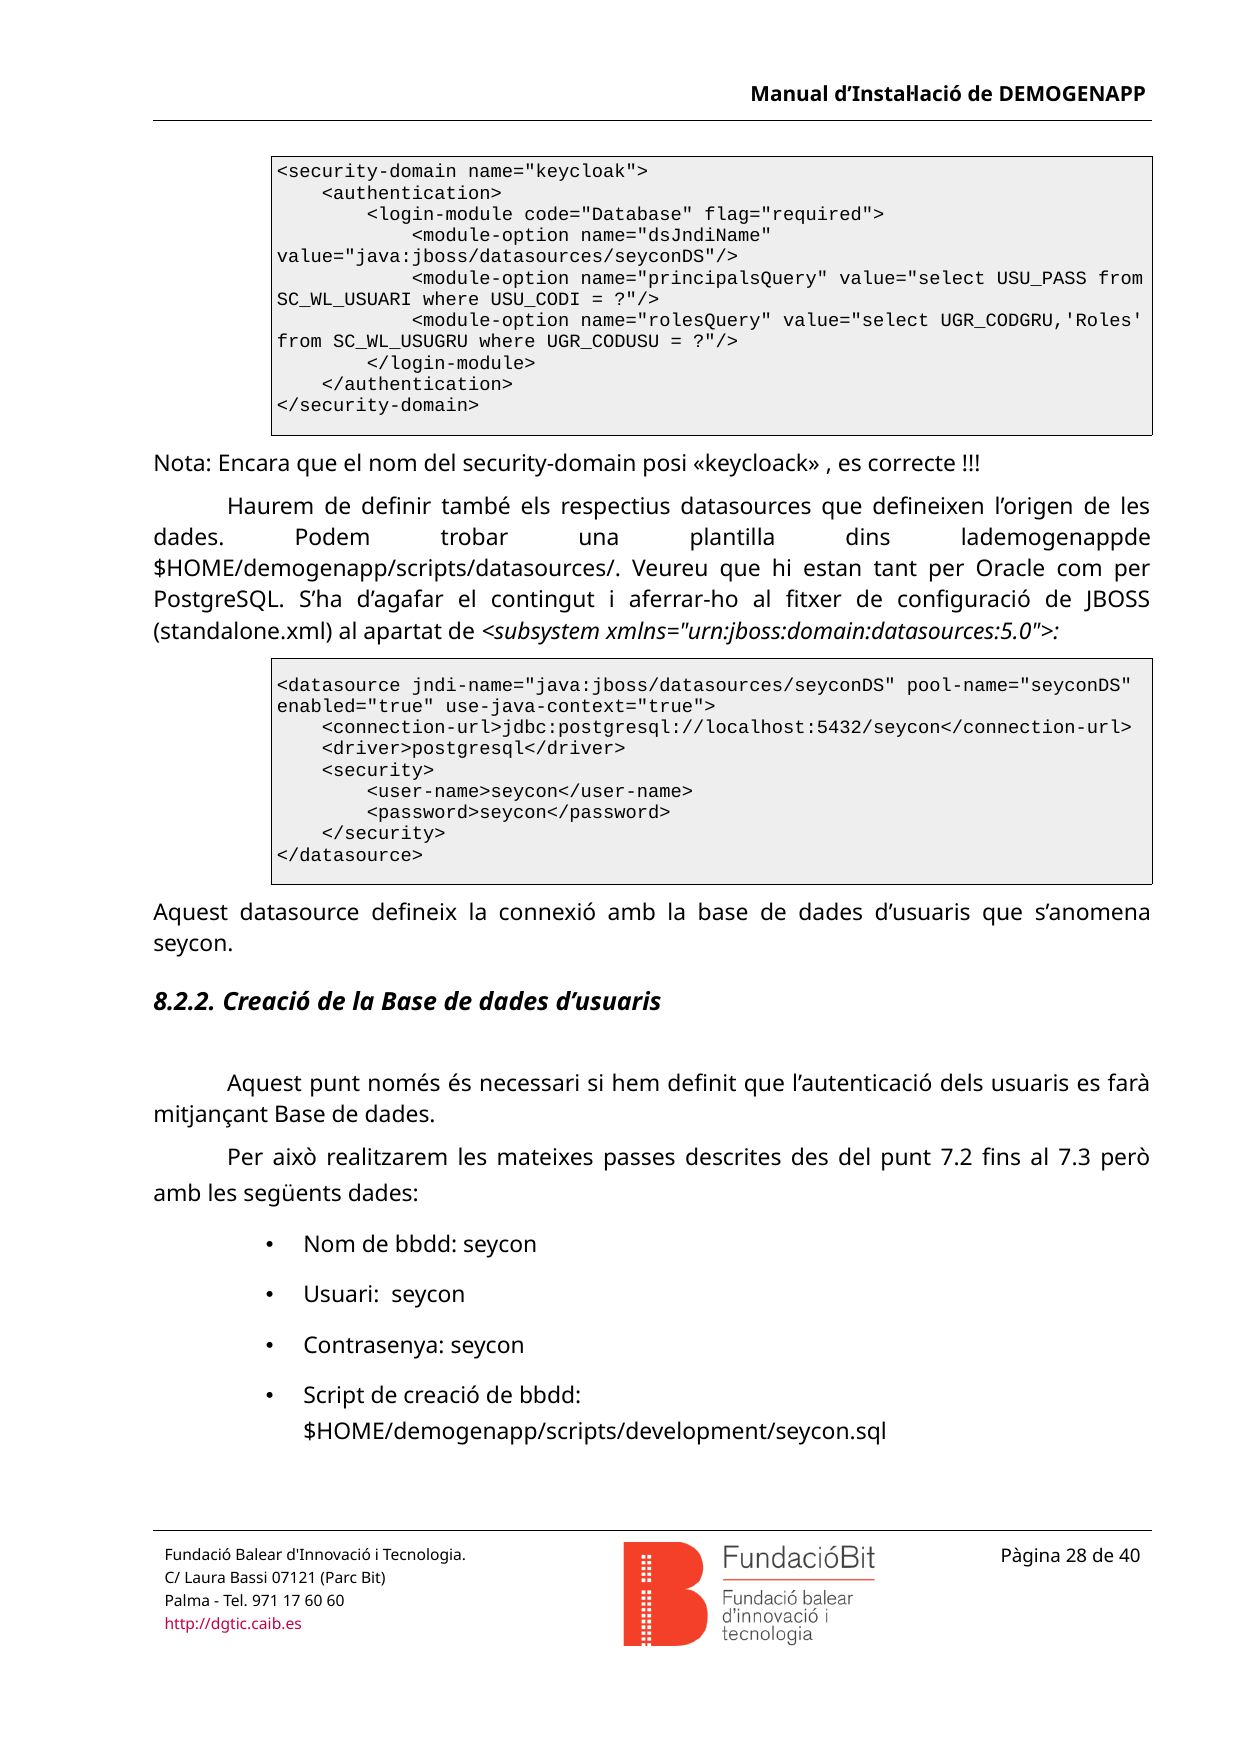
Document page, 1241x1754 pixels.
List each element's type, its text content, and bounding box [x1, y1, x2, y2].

picture [623, 1542, 875, 1646]
list Usuari: seycon [266, 1278, 1152, 1309]
text Aquest datasource defineix la connexió amb la base de dades d’usuaris que s’anomena seycon. [153, 896, 1152, 958]
table_header <datasource jndi-name="java:jboss/datasources/seyconDS" pool-name="seyconDS" enabled="true" use-java-context="true"> <connection-url>jdbc:postgresql://localhost:5432/seycon</connection-url> <driver>postgresql</driver> <security> <user-name>seycon</user-name> <password>seycon</password> </security> </datasource> [272, 659, 1152, 884]
text Per això realitzarem les mateixes passes descrites des del punt 7.2 fins al 7.3 però amb les següents dades: [153, 1141, 1152, 1208]
subtitle Creació de la Base de dades d’usuaris [153, 983, 1152, 1017]
list Script de creació de bbdd: $HOME/demogenapp/scripts/development/seycon.sql [266, 1379, 1152, 1446]
text Aquest punt només és necessari si hem definit que l’autenticació dels usuaris es farà mitjançant Base de dades. [153, 1067, 1152, 1129]
list Contrasenya: seycon [266, 1328, 1152, 1360]
table_header <security-domain name="keycloak"> <authentication> <login-module code="Database" flag="required"> <module-option name="dsJndiName" value="java:jboss/datasources/seyconDS"/> <module-option name="principalsQuery" value="select USU_PASS from SC_WL_USUARI where USU_CODI = ?"/> <module-option name="rolesQuery" value="select UGR_CODGRU,'Roles' from SC_WL_USUGRU where UGR_CODUSU = ?"/> </login-module> </authentication> </security-domain> [272, 157, 1152, 435]
list Nom de bbdd: seycon [266, 1227, 1152, 1259]
text Haurem de definir també els respectius datasources que defineixen l’origen de les dades. Podem trobar una plantilla dins lademogenappde $HOME/demogenapp/scripts/datasources/. Veureu que hi estan tant per Oracle com per PostgreSQL. S’ha d’agafar el contingut i aferrar-ho al fitxer de configuració de JBOSS (standalone.xml) al apartat de <subsystem xmlns="urn:jboss:domain:datasources:5.0">: [153, 490, 1152, 646]
text Nota: Encara que el nom del security-domain posi «keycloack» , es correcte !!! [153, 447, 1152, 478]
